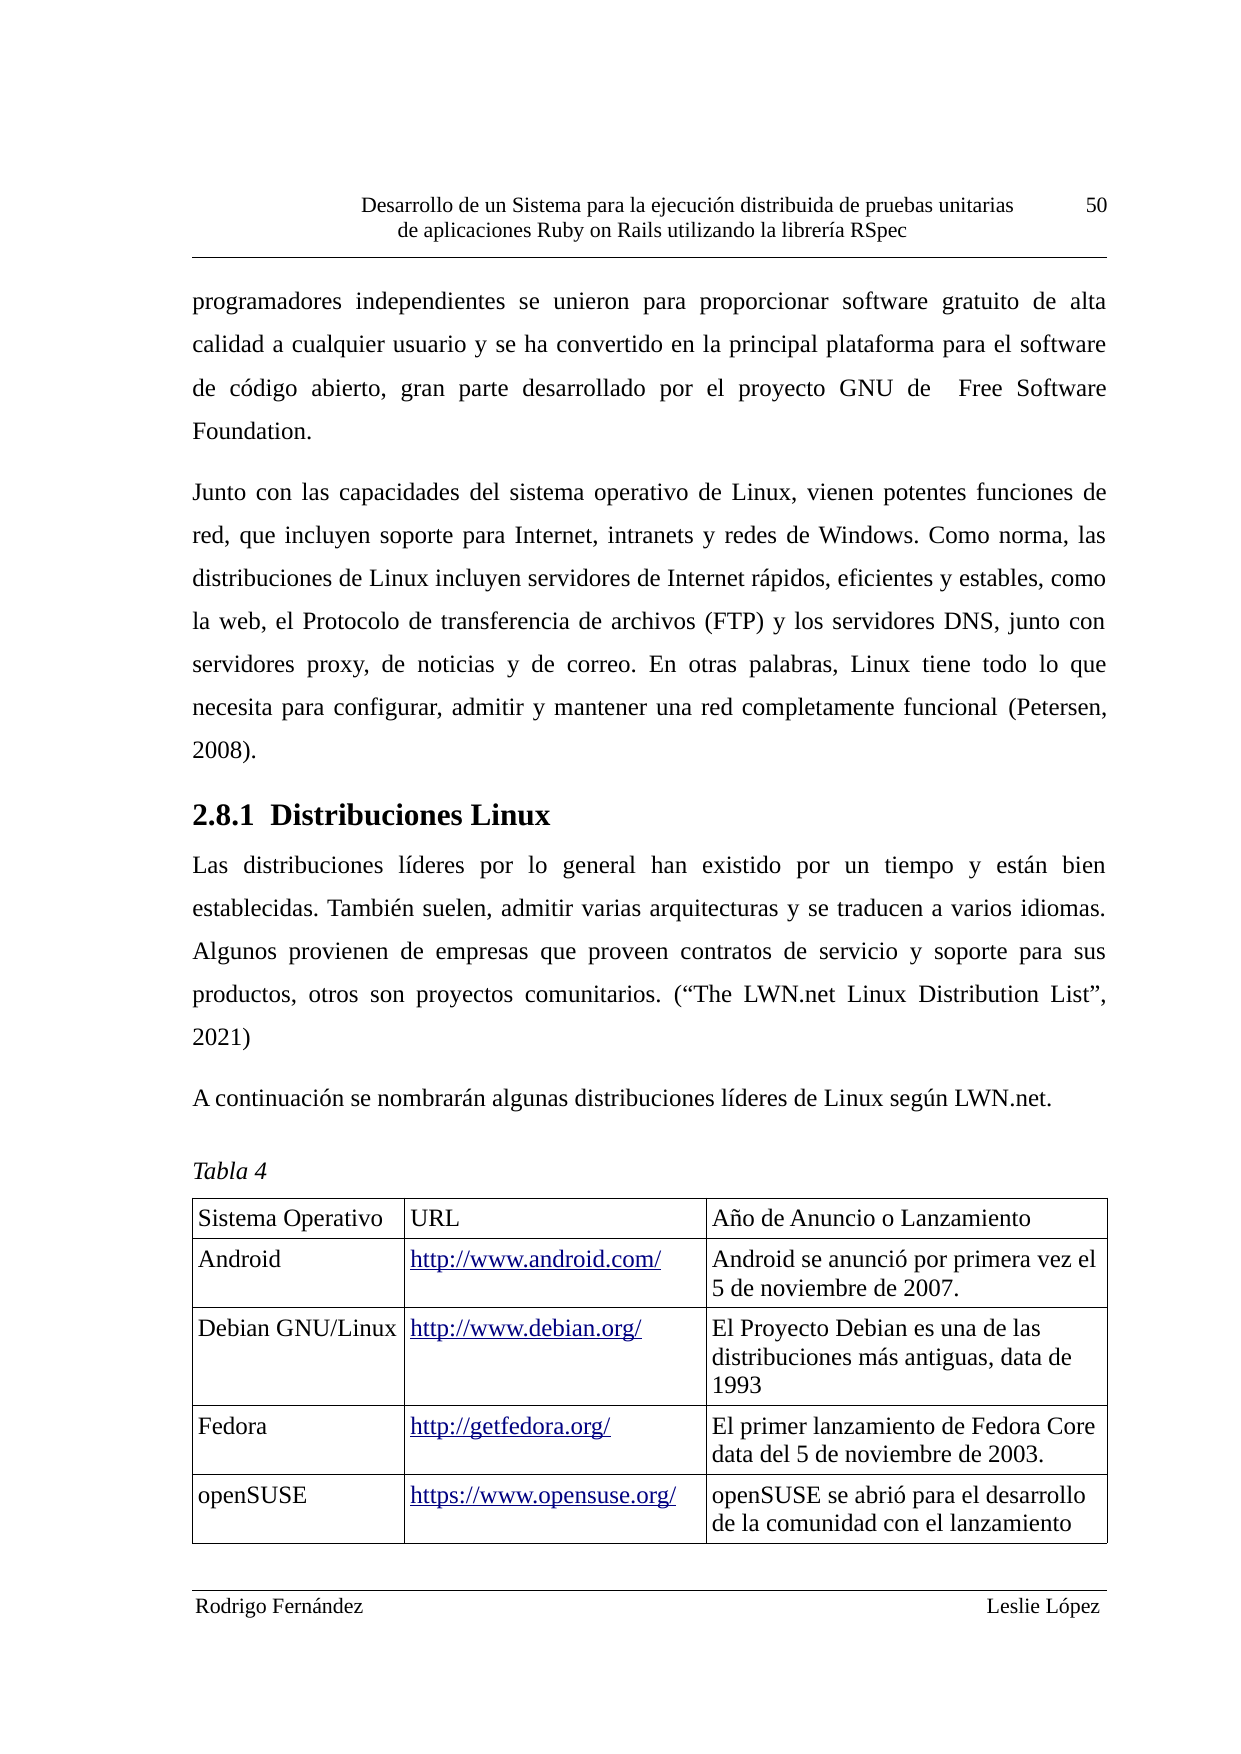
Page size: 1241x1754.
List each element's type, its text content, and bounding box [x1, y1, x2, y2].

text Junto con las capacidades del sistema operativo de Linux, vienen potentes funciones de red, que incluyen soporte para Internet, intranets y redes de Windows. Como norma, las distribuciones de Linux incluyen servidores de Internet rápidos, eficientes y estables, como la web, el Protocolo de transferencia de archivos (FTP) y los servidores DNS, junto con servidores proxy, de noticias y de correo. En otras palabras, Linux tiene todo lo que necesita para configurar, admitir y mantener una red completamente funcional (Petersen, 2008).⁠⁠ [192, 477, 1107, 764]
table_cell El Proyecto Debian es una de las distribuciones más antiguas, data de 1993 [707, 1308, 1107, 1405]
table_cell https://www.opensuse.org/ [405, 1475, 706, 1543]
table_cell http://getfedora.org/ [405, 1406, 706, 1474]
table_cell El primer lanzamiento de Fedora Core data del 5 de noviembre de 2003. [707, 1406, 1107, 1474]
table_cell openSUSE se abrió para el desarrollo de la comunidad con el lanzamiento [707, 1475, 1107, 1543]
text programadores independientes se unieron para proporcionar software gratuito de alta calidad a cualquier usuario y se ha convertido en la principal plataforma para el software de código abierto, gran parte desarrollado por el proyecto GNU de Free Software Foundation. [192, 286, 1107, 444]
table_cell http://www.android.com/ [405, 1239, 706, 1307]
text Tabla 4 [192, 1156, 1107, 1185]
text Las distribuciones líderes por lo general han existido por un tiempo y están bien establecidas. También suelen, admitir varias arquitecturas y se traducen a varios idiomas. Algunos provienen de empresas que proveen contratos de servicio y soporte para sus productos, otros son proyectos comunitarios. (“The LWN.net Linux Distribution List”, 2021)⁠ [192, 850, 1107, 1051]
table_cell Fedora [193, 1406, 404, 1474]
table_cell Debian GNU/Linux [193, 1308, 404, 1405]
text A continuación se nombrarán algunas distribuciones líderes de Linux según LWN.net. [192, 1083, 1107, 1112]
table_header URL [405, 1199, 706, 1238]
table_cell http://www.debian.org/ [405, 1308, 706, 1405]
table_cell Android [193, 1239, 404, 1307]
table_cell Android se anunció por primera vez el 5 de noviembre de 2007. [707, 1239, 1107, 1307]
table_header Año de Anuncio o Lanzamiento [707, 1199, 1107, 1238]
table_header Sistema Operativo [193, 1199, 404, 1238]
table_cell openSUSE [193, 1475, 404, 1543]
subtitle Distribuciones Linux [192, 796, 1107, 832]
